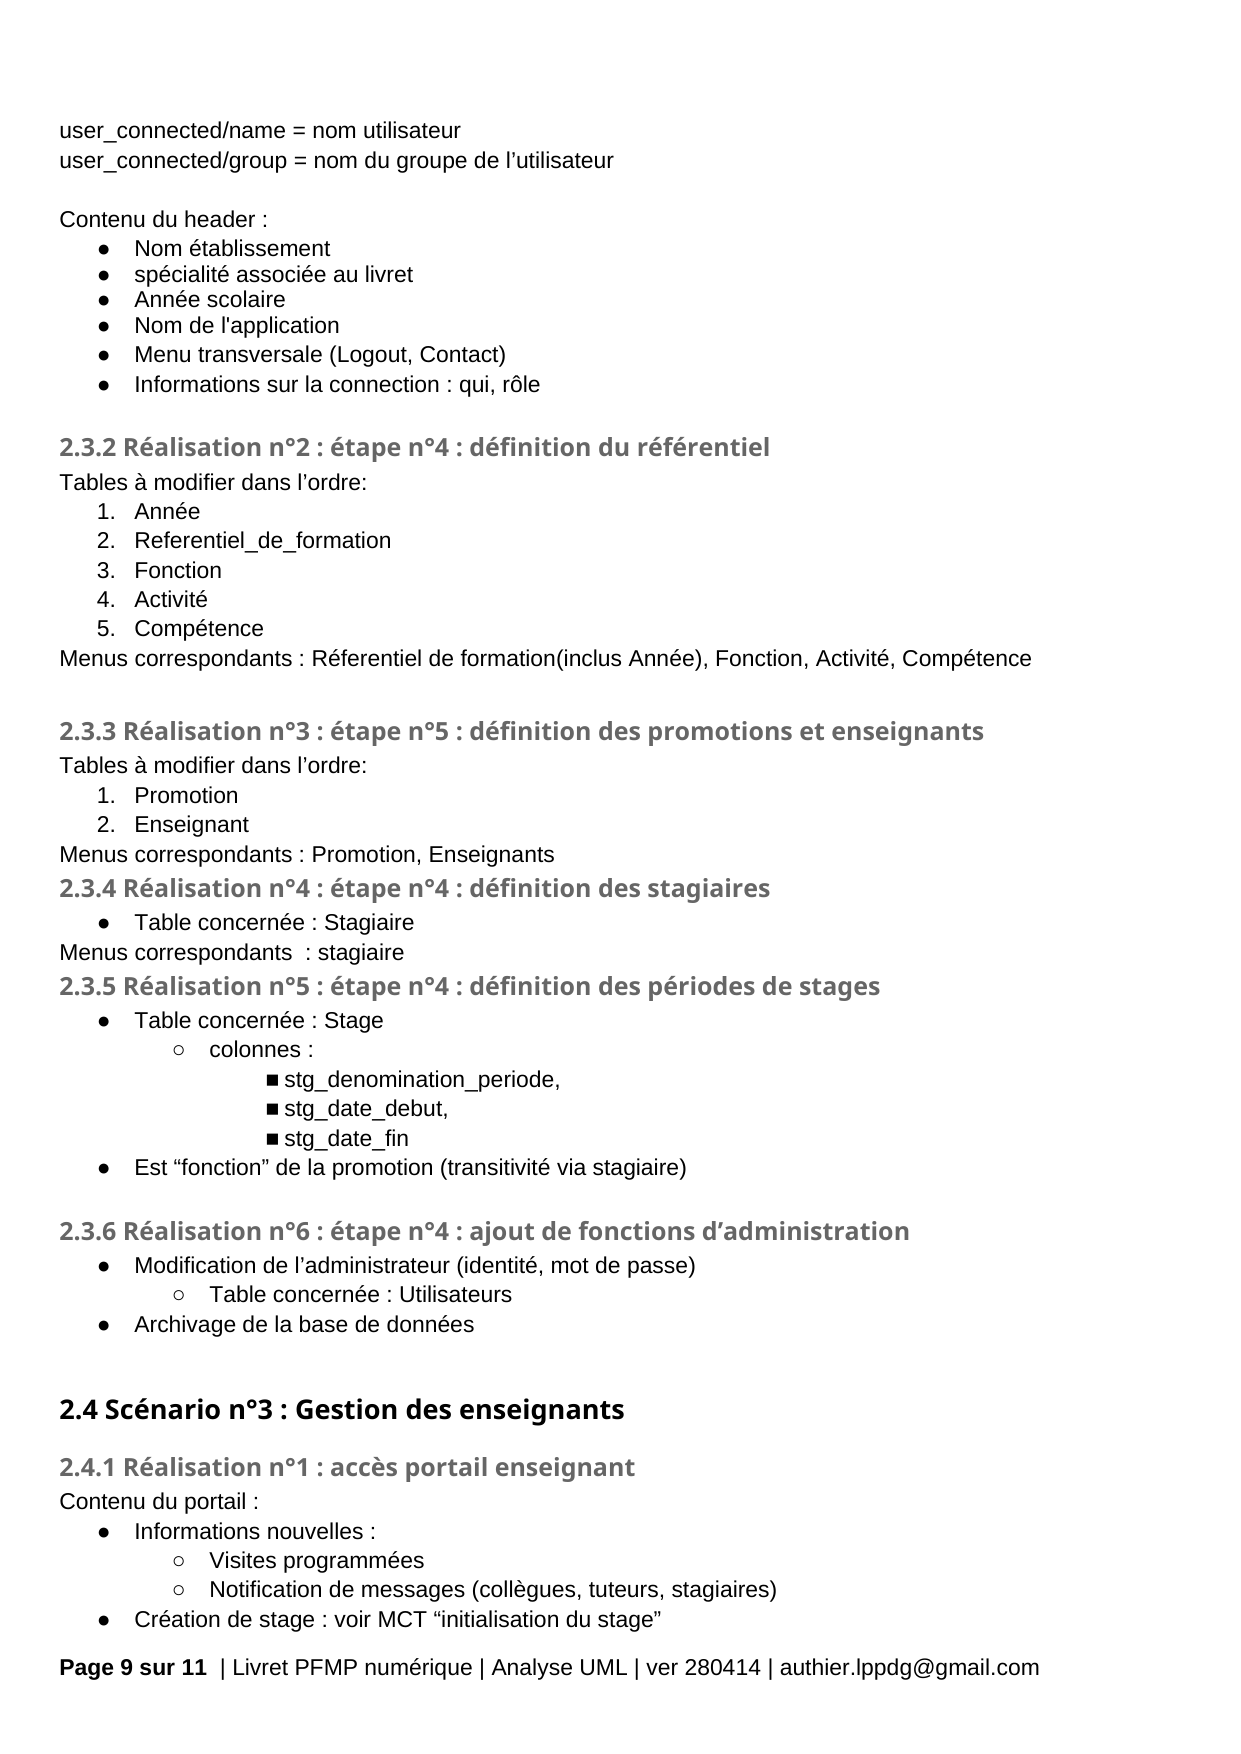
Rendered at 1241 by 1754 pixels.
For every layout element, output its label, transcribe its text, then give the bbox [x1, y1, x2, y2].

list Visites programmées [172, 1548, 1181, 1573]
text Menus correspondants : Promotion, Enseignants [59, 841, 1181, 867]
list stg_denomination_periode, [265, 1066, 1181, 1092]
text 2.3.5 Réalisation n°5 : étape n°4 : définition des périodes de stages [59, 968, 1181, 1003]
list Modification de l’administrateur (identité, mot de passe) [97, 1252, 1181, 1278]
text Contenu du portail : [59, 1489, 1181, 1515]
text Menus correspondants : Réferentiel de formation(inclus Année), Fonction, Activité, Compétence [59, 645, 1181, 671]
list Création de stage : voir MCT “initialisation du stage” [97, 1607, 1181, 1632]
list Enseignant [97, 812, 1181, 837]
list Menu transversale (Logout, Contact) [97, 342, 1181, 367]
list Table concernée : Utilisateurs [172, 1282, 1181, 1307]
text 2.3.3 Réalisation n°3 : étape n°5 : définition des promotions et enseignants [59, 714, 1181, 748]
list Compétence [97, 616, 1181, 642]
list Année [97, 498, 1181, 524]
list stg_date_debut, [265, 1096, 1181, 1121]
subtitle 2.4.1 Réalisation n°1 : accès portail enseignant [59, 1450, 1181, 1484]
list stg_date_fin [265, 1125, 1181, 1151]
list Nom de l'application [97, 312, 1181, 338]
list Nom établissement [97, 236, 1181, 261]
list Activité [97, 587, 1181, 612]
list Année scolaire [97, 287, 1181, 312]
list Informations nouvelles : [97, 1518, 1181, 1544]
text user_connected/name = nom utilisateur [59, 118, 1181, 144]
list Archivage de la base de données [97, 1311, 1181, 1337]
text user_connected/group = nom du groupe de l’utilisateur [59, 147, 1181, 173]
list Table concernée : Stage [97, 1008, 1181, 1033]
text 2.3.2 Réalisation n°2 : étape n°4 : définition du référentiel [59, 430, 1181, 464]
text 2.3.4 Réalisation n°4 : étape n°4 : définition des stagiaires [59, 871, 1181, 905]
list Informations sur la connection : qui, rôle [97, 371, 1181, 397]
list Est “fonction” de la promotion (transitivité via stagiaire) [97, 1154, 1181, 1180]
text Tables à modifier dans l’ordre: [59, 753, 1181, 779]
list Table concernée : Stagiaire [97, 910, 1181, 935]
text Menus correspondants : stagiaire [59, 939, 1181, 965]
subtitle 2.4 Scénario n°3 : Gestion des enseignants [59, 1391, 1181, 1428]
list Promotion [97, 782, 1181, 808]
list Fonction [97, 557, 1181, 583]
text 2.3.6 Réalisation n°6 : étape n°4 : ajout de fonctions d’administration [59, 1213, 1181, 1247]
list Referentiel_de_formation [97, 528, 1181, 553]
list Notification de messages (collègues, tuteurs, stagiaires) [172, 1577, 1181, 1603]
text Contenu du header : [59, 206, 1181, 232]
text Tables à modifier dans l’ordre: [59, 469, 1181, 495]
list spécialité associée au livret [97, 261, 1181, 287]
list colonnes : [172, 1037, 1181, 1063]
